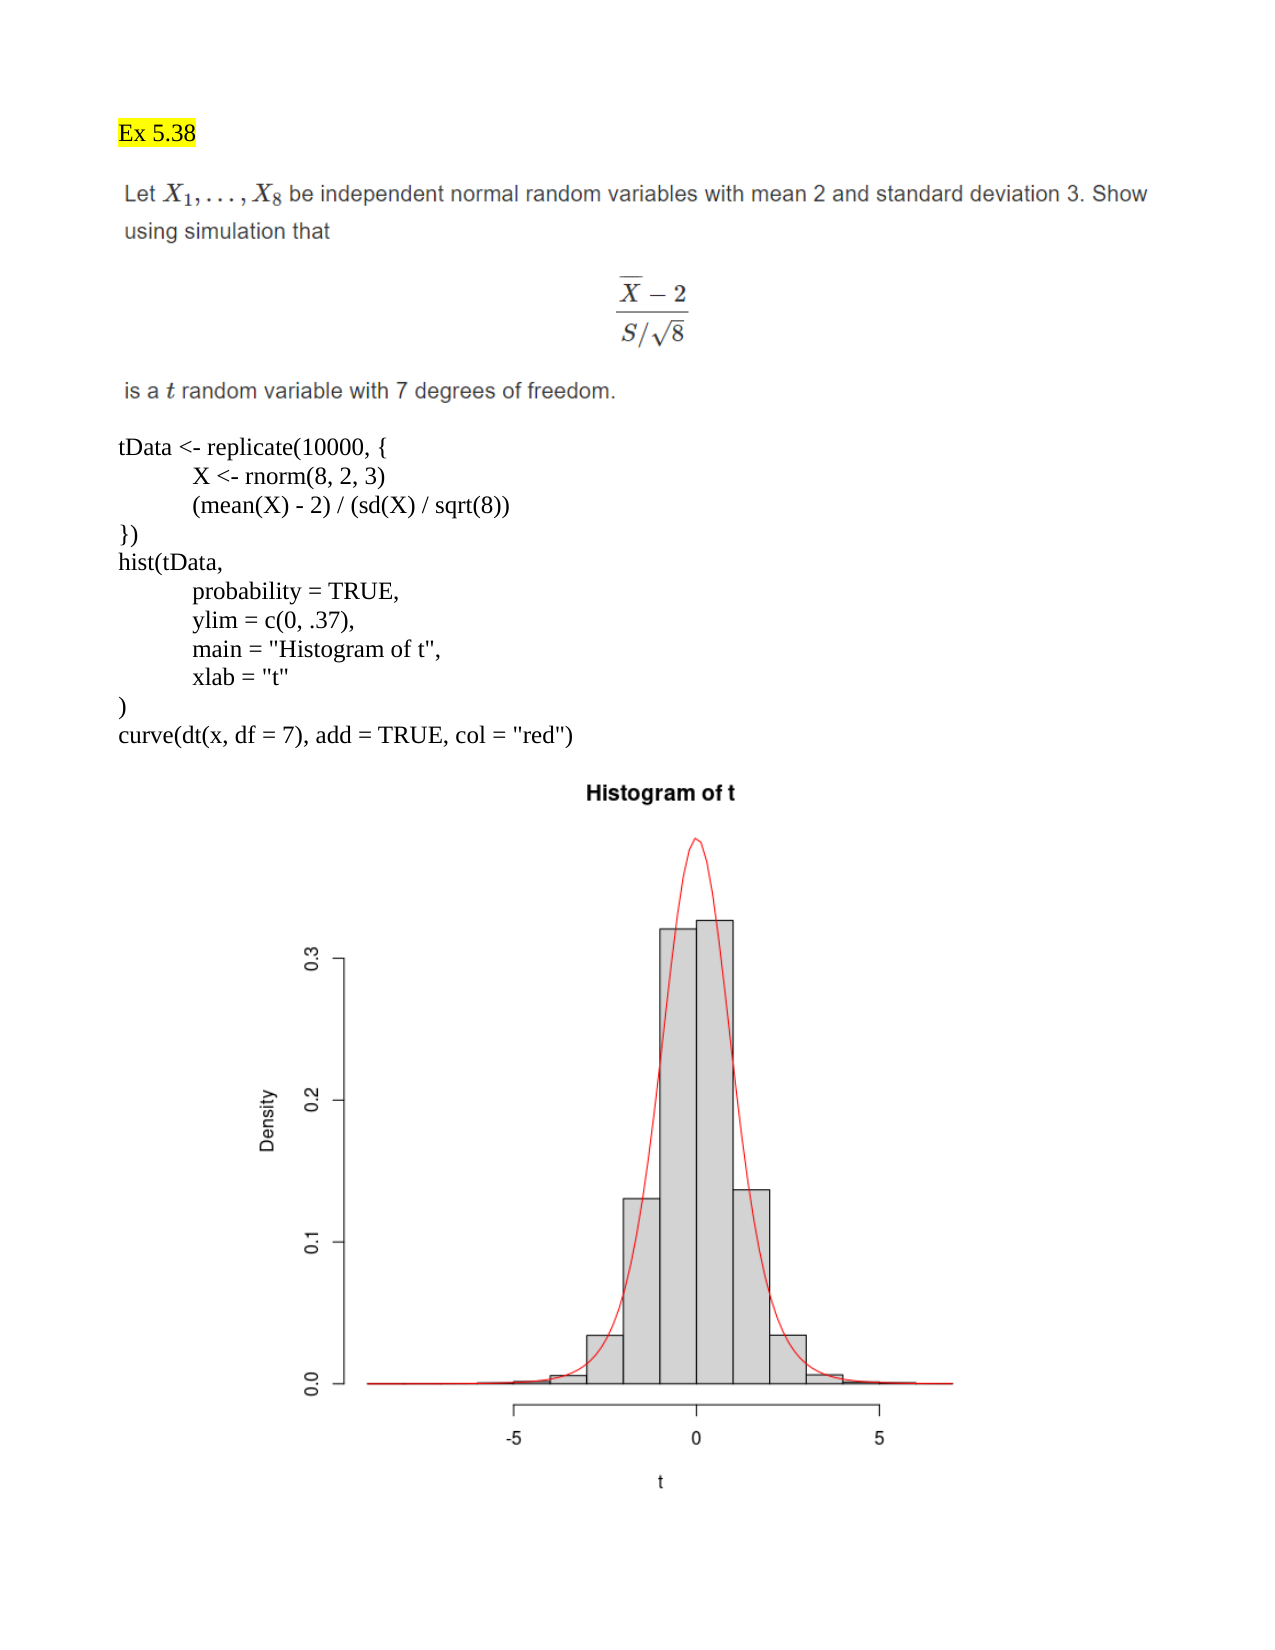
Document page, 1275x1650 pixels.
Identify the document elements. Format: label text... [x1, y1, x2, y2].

text (mean(X) - 2) / (sd(X) / sqrt(8)) [118, 490, 1157, 519]
text main = "Histogram of t", [118, 634, 1157, 662]
text ) [118, 691, 1157, 720]
text X <- rnorm(8, 2, 3) [118, 461, 1157, 490]
picture [118, 175, 1157, 404]
text ylim = c(0, .37), [118, 605, 1157, 634]
text xlab = "t" [118, 662, 1157, 691]
text probability = TRUE, [118, 576, 1157, 605]
picture [254, 748, 1021, 1517]
text Ex 5.38 [118, 118, 1157, 147]
text curve(dt(x, df = 7), add = TRUE, col = "red") [118, 720, 1157, 749]
text }) [118, 519, 1157, 547]
text hist(tData, [118, 547, 1157, 576]
text tData <- replicate(10000, { [118, 432, 1157, 461]
